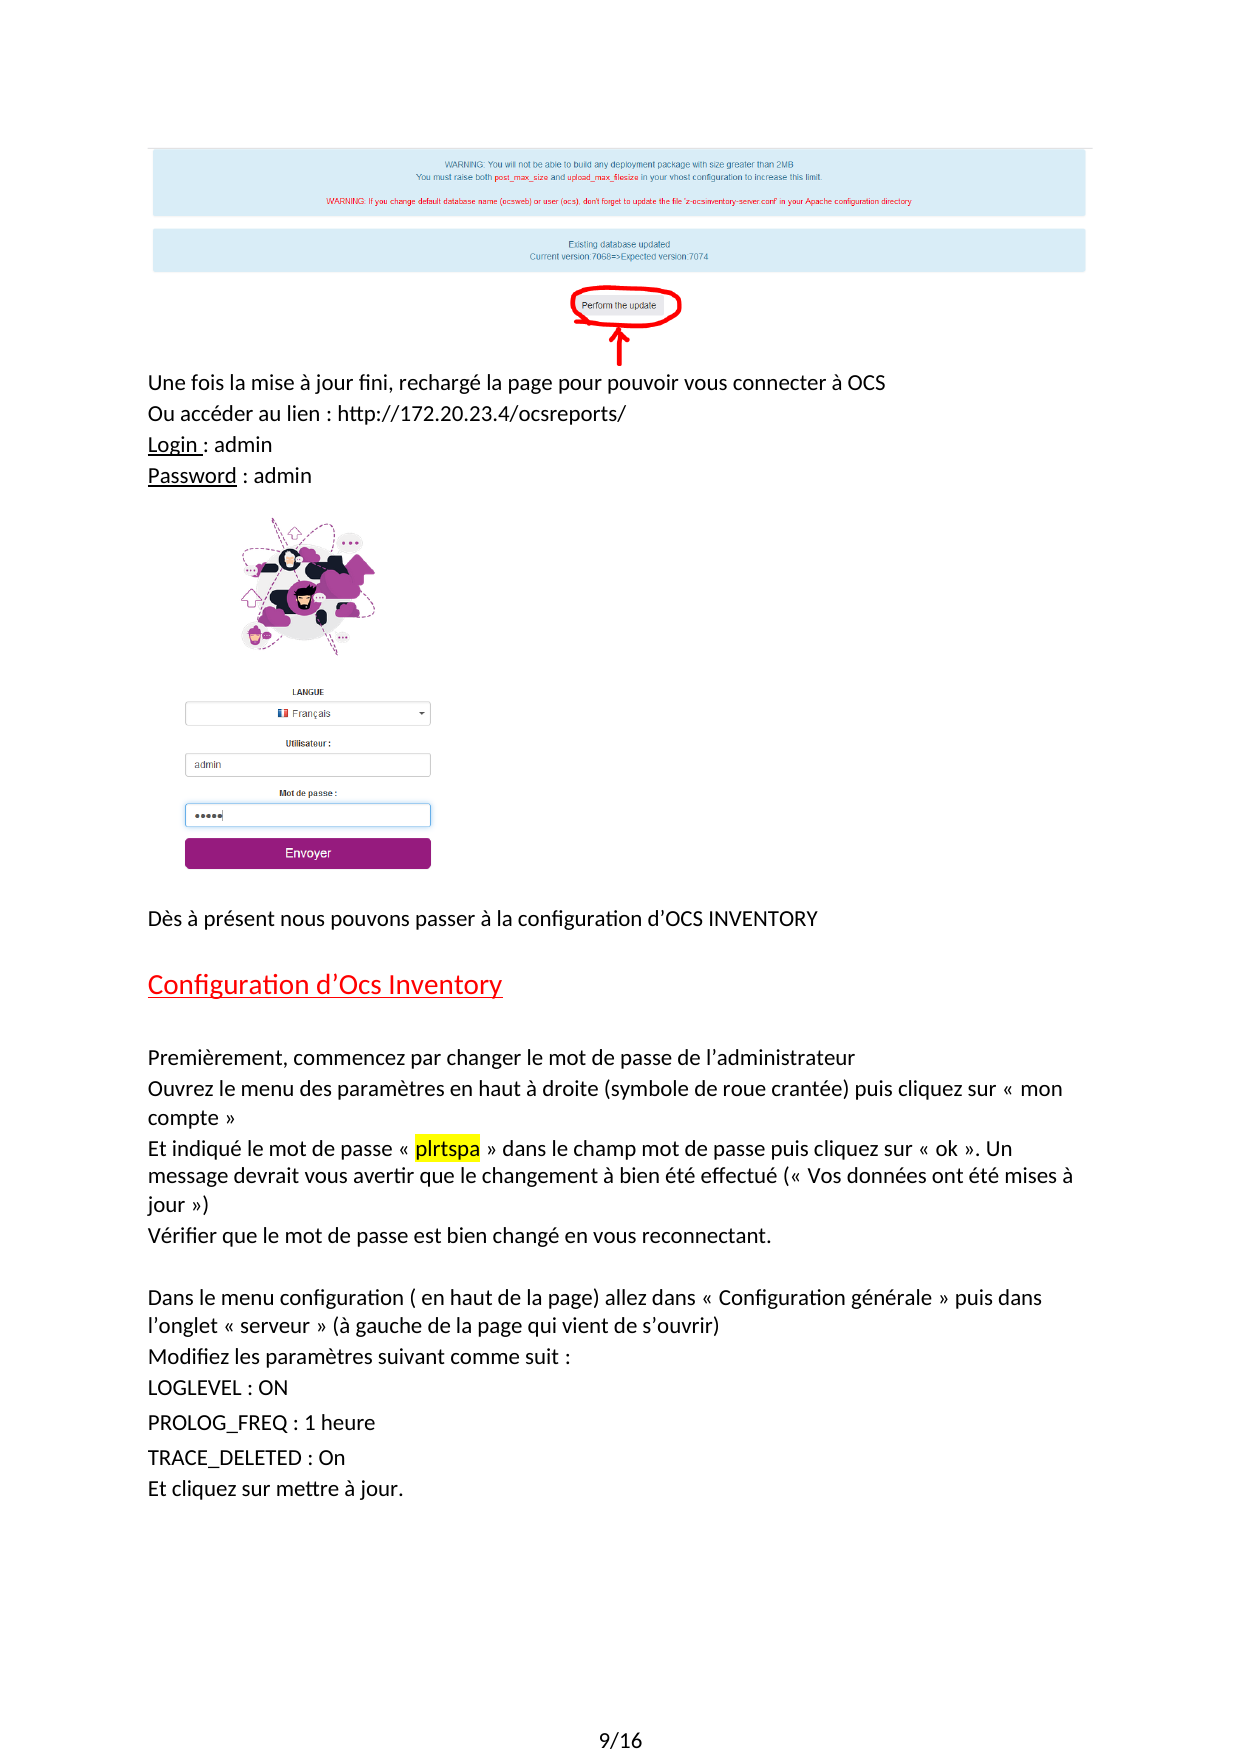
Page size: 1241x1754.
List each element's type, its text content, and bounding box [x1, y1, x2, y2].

text Ou accéder au lien : http://172.20.23.4/ocsreports/ [148, 399, 1093, 427]
text Dès à présent nous pouvons passer à la configuration d’OCS INVENTORY [148, 904, 1093, 932]
text Et indiqué le mot de passe « plrtspa » dans le champ mot de passe puis cliquez sur « ok ». Un message devrait vous avertir que le changement à bien été effectué (« Vos données ont été mises à jour ») [148, 1134, 1093, 1218]
text Dans le menu configuration ( en haut de la page) allez dans « Configuration générale » puis dans l’onglet « serveur » (à gauche de la page qui vient de s’ouvrir) [148, 1283, 1093, 1339]
text Modifiez les paramètres suivant comme suit : [148, 1342, 1093, 1370]
text Et cliquez sur mettre à jour. [148, 1474, 1093, 1502]
text Login : admin [148, 430, 1093, 458]
text Ouvrez le menu des paramètres en haut à droite (symbole de roue crantée) puis cliquez sur « mon compte » [148, 1074, 1093, 1131]
picture [147, 147, 1093, 366]
text TRACE_DELETED : On [148, 1443, 1093, 1471]
text Vérifier que le mot de passe est bien changé en vous reconnectant. [148, 1221, 1093, 1249]
text Une fois la mise à jour fini, rechargé la page pour pouvoir vous connecter à OCS [148, 368, 1093, 396]
text Password : admin [148, 461, 1093, 489]
text LOGLEVEL : ON [148, 1373, 1093, 1401]
text PROLOG_FREQ : 1 heure [148, 1408, 1093, 1436]
text Configuration d’Ocs Inventory [148, 966, 1093, 1002]
text Premièrement, commencez par changer le mot de passe de l’administrateur [148, 1043, 1093, 1072]
picture [147, 492, 477, 902]
